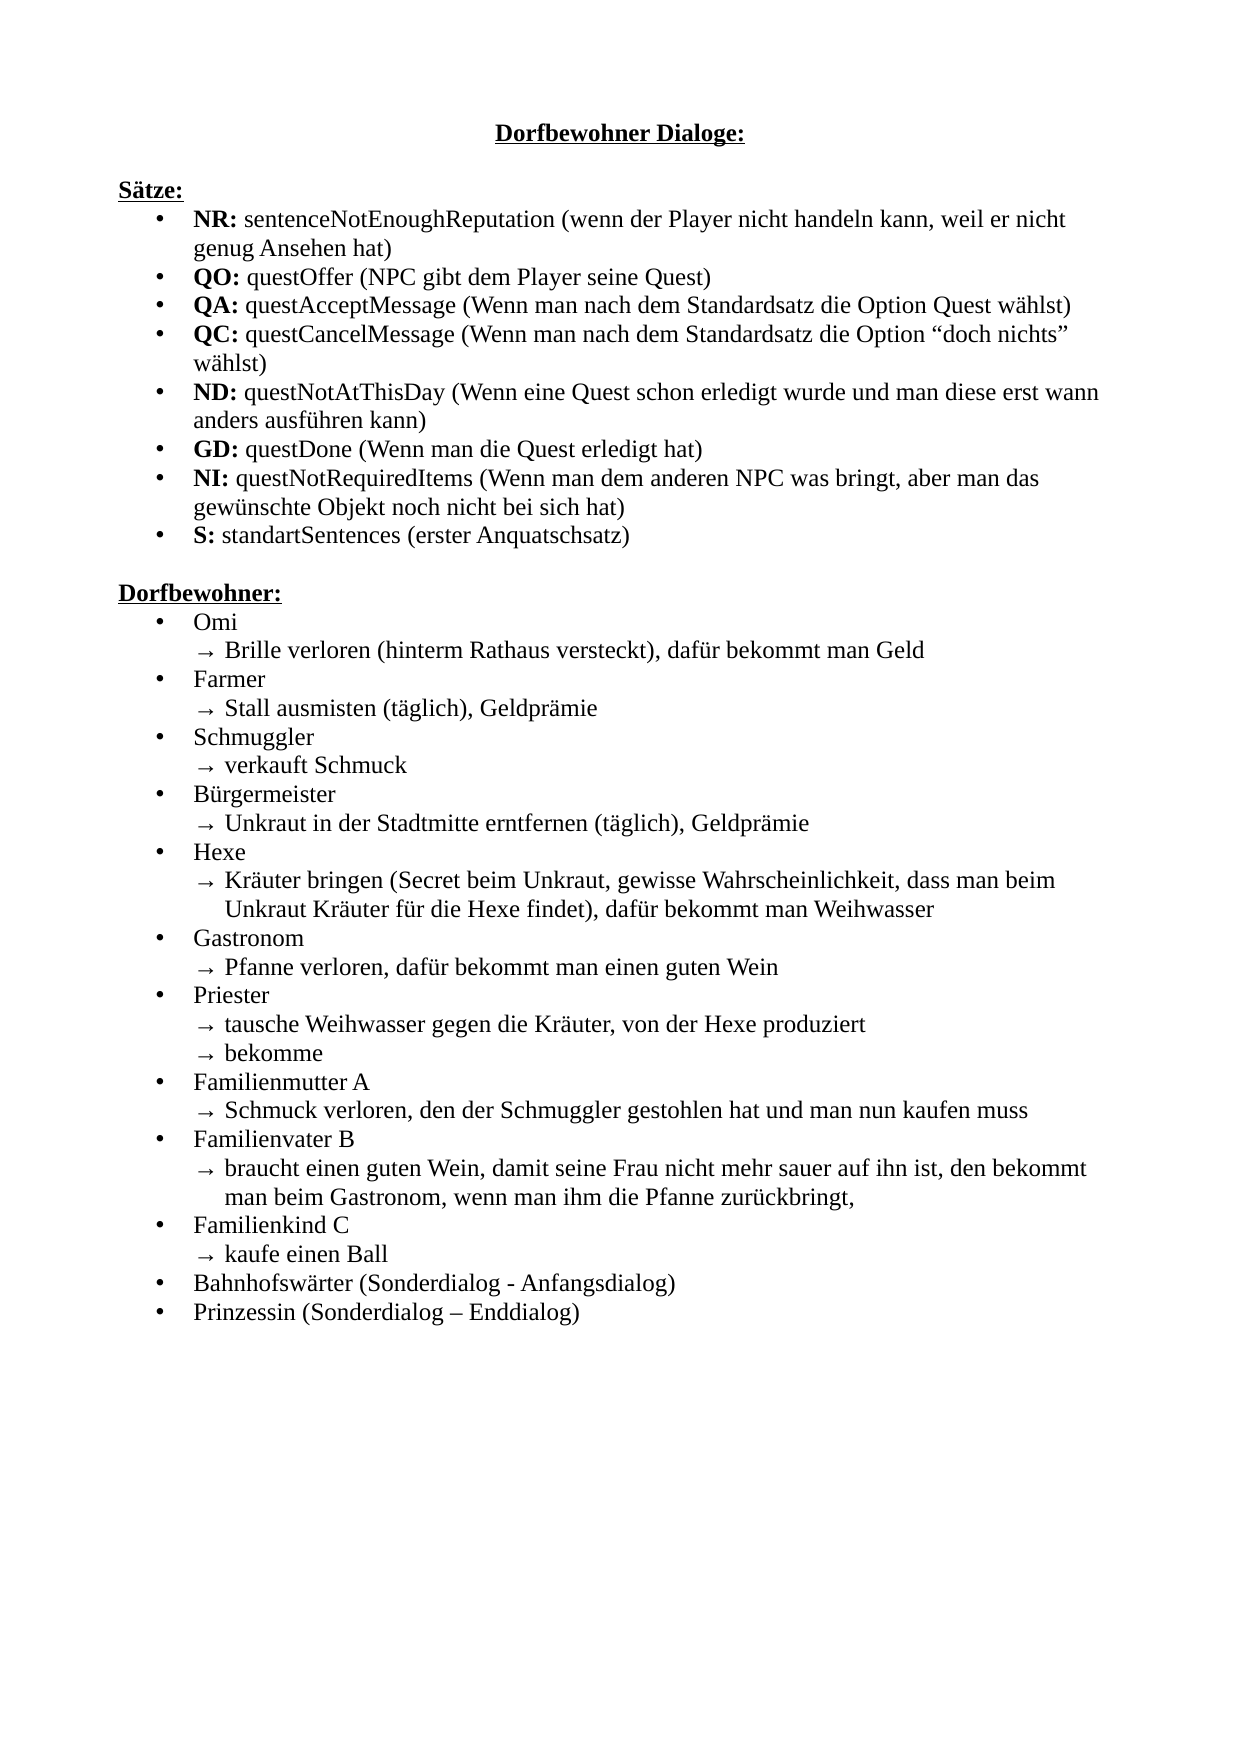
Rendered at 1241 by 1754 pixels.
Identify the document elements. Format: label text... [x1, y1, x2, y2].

list QO: questOffer (NPC gibt dem Player seine Quest) [156, 262, 1122, 291]
list NI: questNotRequiredItems (Wenn man dem anderen NPC was bringt, aber man das gewünschte Objekt noch nicht bei sich hat) [156, 463, 1122, 521]
list Priester → tausche Weihwasser gegen die Kräuter, von der Hexe produziert → bekomme [156, 981, 1122, 1067]
list ND: questNotAtThisDay (Wenn eine Quest schon erledigt wurde und man diese erst wann anders ausführen kann) [156, 377, 1122, 434]
text Dorfbewohner Dialoge: [118, 118, 1122, 147]
list Prinzessin (Sonderdialog – Enddialog) [156, 1297, 1122, 1326]
list Farmer → Stall ausmisten (täglich), Geldprämie [156, 664, 1122, 722]
list Gastronom → Pfanne verloren, dafür bekommt man einen guten Wein [156, 923, 1122, 981]
list GD: questDone (Wenn man die Quest erledigt hat) [156, 434, 1122, 463]
list Familienvater B → braucht einen guten Wein, damit seine Frau nicht mehr sauer auf ihn ist, den bekommt man beim Gastronom, wenn man ihm die Pfanne zurückbringt, [156, 1124, 1122, 1211]
list Bürgermeister → Unkraut in der Stadtmitte erntfernen (täglich), Geldprämie [156, 779, 1122, 837]
list Familienmutter A → Schmuck verloren, den der Schmuggler gestohlen hat und man nun kaufen muss [156, 1067, 1122, 1124]
list Bahnhofswärter (Sonderdialog - Anfangsdialog) [156, 1268, 1122, 1297]
list Schmuggler → verkauft Schmuck [156, 722, 1122, 779]
list Omi → Brille verloren (hinterm Rathaus versteckt), dafür bekommt man Geld [156, 607, 1122, 664]
text Sätze: [118, 176, 1122, 204]
list S: standartSentences (erster Anquatschsatz) [156, 521, 1122, 549]
list Familienkind C → kaufe einen Ball [156, 1211, 1122, 1268]
text Dorfbewohner: [118, 578, 1122, 607]
list NR: sentenceNotEnoughReputation (wenn der Player nicht handeln kann, weil er nicht genug Ansehen hat) [156, 204, 1122, 262]
list QA: questAcceptMessage (Wenn man nach dem Standardsatz die Option Quest wählst) [156, 291, 1122, 319]
list QC: questCancelMessage (Wenn man nach dem Standardsatz die Option “doch nichts” wählst) [156, 319, 1122, 377]
list Hexe → Kräuter bringen (Secret beim Unkraut, gewisse Wahrscheinlichkeit, dass man beim Unkraut Kräuter für die Hexe findet), dafür bekommt man Weihwasser [156, 837, 1122, 923]
